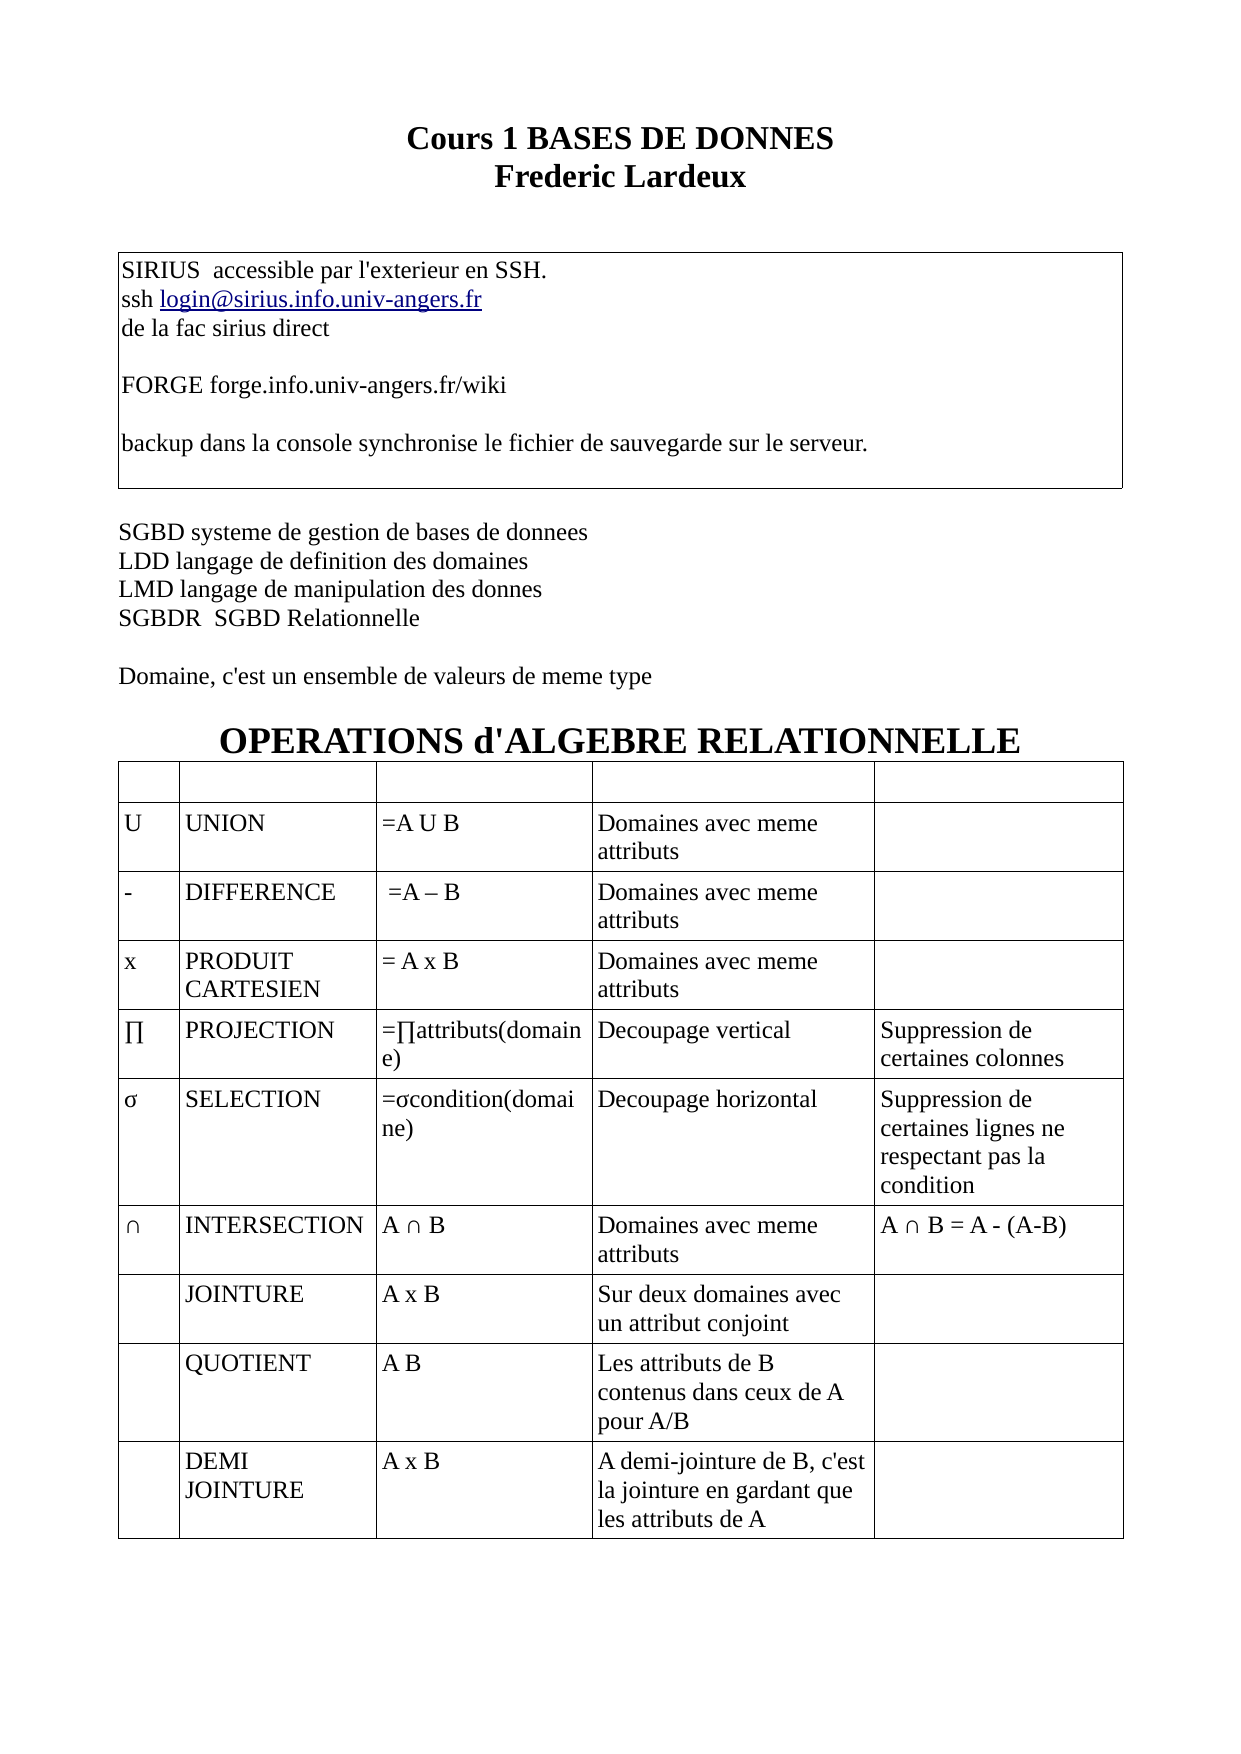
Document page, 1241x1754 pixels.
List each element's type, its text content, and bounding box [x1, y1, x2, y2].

table_cell ∏ [119, 1010, 179, 1078]
text LDD langage de definition des domaines [118, 546, 1122, 574]
table_cell =∏attributs(domaine) [377, 1010, 592, 1078]
text OPERATIONS d'ALGEBRE RELATIONNELLE [118, 718, 1122, 761]
table_cell [875, 803, 1123, 871]
table_header [593, 762, 874, 802]
table_cell UNION [180, 803, 376, 871]
table_cell PRODUIT CARTESIEN [180, 941, 376, 1009]
table_cell Domaines avec meme attributs [593, 1206, 874, 1274]
text Cours 1 BASES DE DONNES [118, 118, 1122, 156]
table_cell U [119, 803, 179, 871]
text SGBD systeme de gestion de bases de donnees [118, 517, 1122, 546]
table_cell [119, 1344, 179, 1441]
text de la fac sirius direct [119, 310, 1122, 342]
text LMD langage de manipulation des donnes [118, 574, 1122, 603]
table_cell = A x B [377, 941, 592, 1009]
table_cell [875, 1442, 1123, 1538]
table_cell Decoupage horizontal [593, 1079, 874, 1204]
table_cell Domaines avec meme attributs [593, 941, 874, 1009]
table_cell DEMI JOINTURE [180, 1442, 376, 1538]
table_cell A demi-jointure de B, c'est la jointure en gardant que les attributs de A [593, 1442, 874, 1538]
table_cell [119, 1275, 179, 1343]
table_cell x [119, 941, 179, 1009]
table_cell [875, 1275, 1123, 1343]
table_cell JOINTURE [180, 1275, 376, 1343]
table_cell =A U B [377, 803, 592, 871]
table_cell QUOTIENT [180, 1344, 376, 1441]
text SIRIUS accessible par l'exterieur en SSH. [119, 253, 1122, 281]
table_cell [875, 1344, 1123, 1441]
table_cell Domaines avec meme attributs [593, 872, 874, 940]
table_cell - [119, 872, 179, 940]
table_cell A x B [377, 1442, 592, 1538]
table_cell Sur deux domaines avec un attribut conjoint [593, 1275, 874, 1343]
table_header [180, 762, 376, 802]
table_cell SELECTION [180, 1079, 376, 1204]
table_cell =A – B [377, 872, 592, 940]
text FORGE forge.info.univ-angers.fr/wiki [119, 367, 1122, 399]
table_cell DIFFERENCE [180, 872, 376, 940]
table_cell A x B [377, 1275, 592, 1343]
table_cell PROJECTION [180, 1010, 376, 1078]
table_cell Suppression de certaines lignes ne respectant pas la condition [875, 1079, 1123, 1204]
table_cell ∩ [119, 1206, 179, 1274]
table_cell [875, 872, 1123, 940]
text backup dans la console synchronise le fichier de sauvegarde sur le serveur. [119, 425, 1122, 457]
table_cell A B [377, 1344, 592, 1441]
table_cell =σcondition(domaine) [377, 1079, 592, 1204]
table_cell A ∩ B = A - (A-B) [875, 1206, 1123, 1274]
table_cell Suppression de certaines colonnes [875, 1010, 1123, 1078]
text SGBDR SGBD Relationnelle [118, 603, 1122, 632]
table_cell [119, 1442, 179, 1538]
table_cell A ∩ B [377, 1206, 592, 1274]
table_cell INTERSECTION [180, 1206, 376, 1274]
table_cell [875, 941, 1123, 1009]
text Domaine, c'est un ensemble de valeurs de meme type [118, 661, 1122, 689]
table_cell Decoupage vertical [593, 1010, 874, 1078]
table_cell Domaines avec meme attributs [593, 803, 874, 871]
text Frederic Lardeux [118, 156, 1122, 195]
table_cell Les attributs de B contenus dans ceux de A pour A/B [593, 1344, 874, 1441]
table_header [377, 762, 592, 802]
table_header [875, 762, 1123, 802]
table_header [119, 762, 179, 802]
text ssh login@sirius.info.univ-angers.fr [119, 281, 1122, 310]
table_cell σ [119, 1079, 179, 1204]
